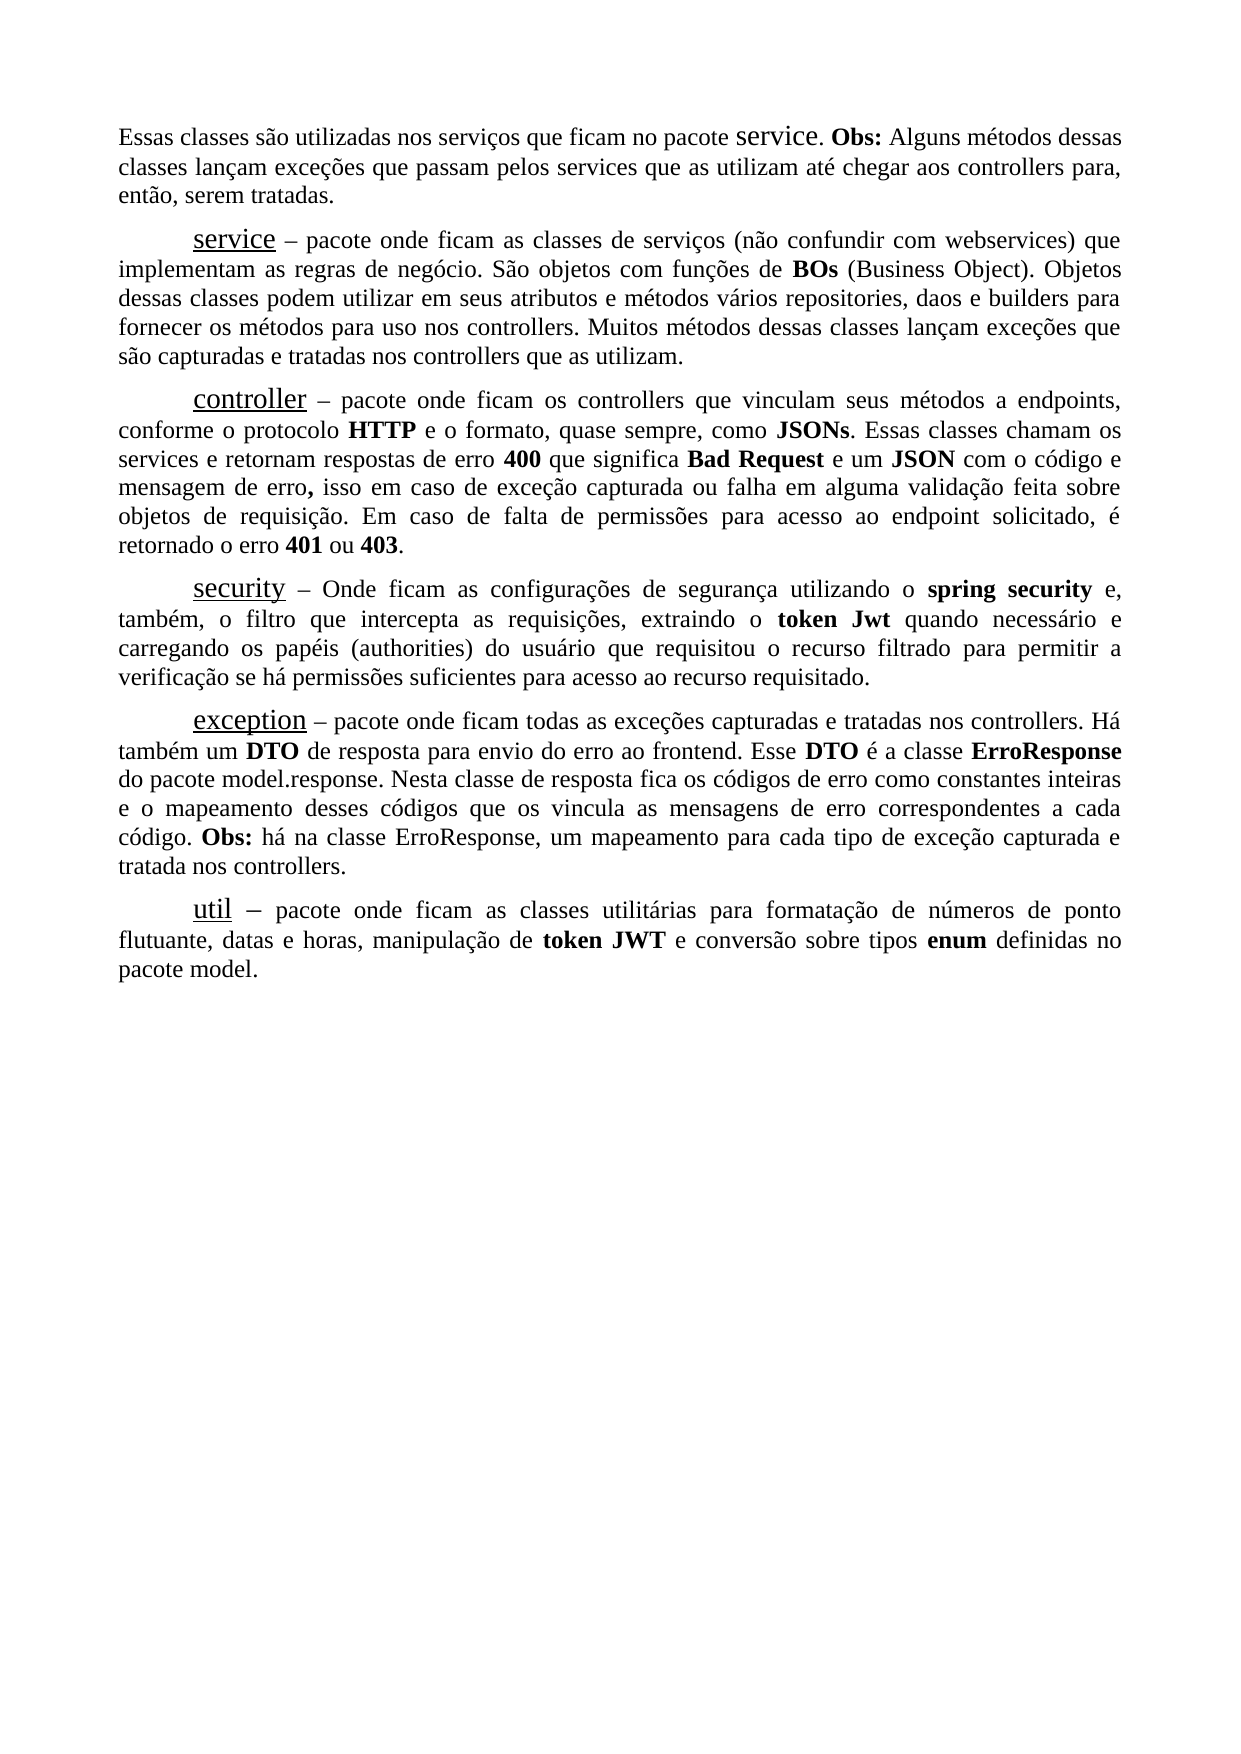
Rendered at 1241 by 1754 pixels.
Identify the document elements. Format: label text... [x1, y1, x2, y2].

text Essas classes são utilizadas nos serviços que ficam no pacote service. Obs: Alguns métodos dessas classes lançam exceções que passam pelos services que as utilizam até chegar aos controllers para, então, serem tratadas. [118, 118, 1122, 209]
text util – pacote onde ficam as classes utilitárias para formatação de números de ponto flutuante, datas e horas, manipulação de token JWT e conversão sobre tipos enum definidas no pacote model. [118, 891, 1122, 983]
text exception – pacote onde ficam todas as exceções capturadas e tratadas nos controllers. Há também um DTO de resposta para envio do erro ao frontend. Esse DTO é a classe ErroResponse do pacote model.response. Nesta classe de resposta fica os códigos de erro como constantes inteiras e o mapeamento desses códigos que os vincula as mensagens de erro correspondentes a cada código. Obs: há na classe ErroResponse, um mapeamento para cada tipo de exceção capturada e tratada nos controllers. [118, 702, 1122, 879]
text controller – pacote onde ficam os controllers que vinculam seus métodos a endpoints, conforme o protocolo HTTP e o formato, quase sempre, como JSONs. Essas classes chamam os services e retornam respostas de erro 400 que significa Bad Request e um JSON com o código e mensagem de erro, isso em caso de exceção capturada ou falha em alguma validação feita sobre objetos de requisição. Em caso de falta de permissões para acesso ao endpoint solicitado, é retornado o erro 401 ou 403. [118, 381, 1122, 559]
text security – Onde ficam as configurações de segurança utilizando o spring security e, também, o filtro que intercepta as requisições, extraindo o token Jwt quando necessário e carregando os papéis (authorities) do usuário que requisitou o recurso filtrado para permitir a verificação se há permissões suficientes para acesso ao recurso requisitado. [118, 571, 1122, 690]
text service – pacote onde ficam as classes de serviços (não confundir com webservices) que implementam as regras de negócio. São objetos com funções de BOs (Business Object). Objetos dessas classes podem utilizar em seus atributos e métodos vários repositories, daos e builders para fornecer os métodos para uso nos controllers. Muitos métodos dessas classes lançam exceções que são capturadas e tratadas nos controllers que as utilizam. [118, 221, 1122, 369]
